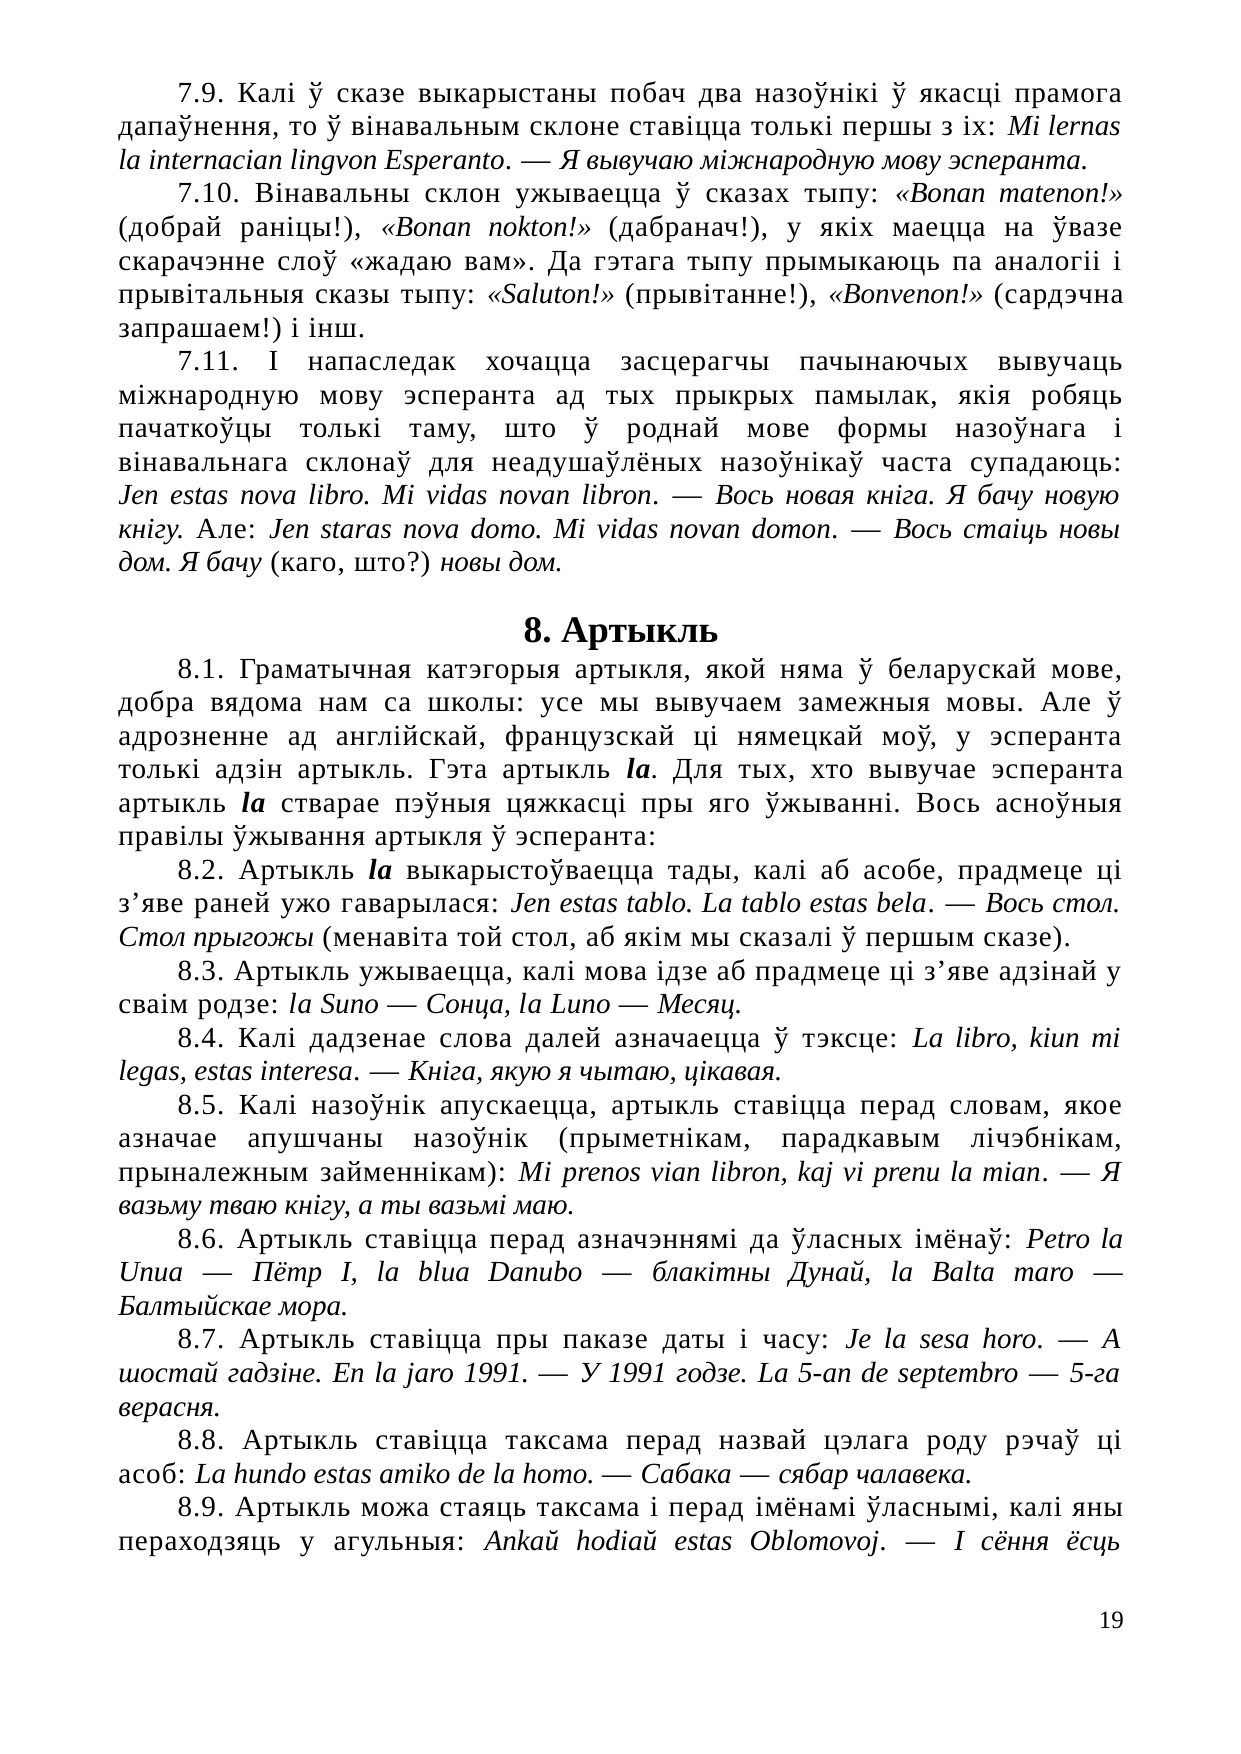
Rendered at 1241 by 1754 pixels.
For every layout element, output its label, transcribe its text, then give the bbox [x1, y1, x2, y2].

text 8.6. Артыкль ставіцца перад азначэннямі да ўласных імёнаў: Petro la Unua — Пётр I, la blua Danubo — блакітны Дунай, la Balta maro — Балтыйскае мора. [118, 1221, 1123, 1322]
text 7.9. Калі ў сказе выкарыстаны побач два назоўнікі ў якасці прамога дапаўнення, то ў вінавальным склоне ставіцца толькі першы з іх: Mi lernas la internacian lingvon Esperanto. — Я вывучаю міжнародную мову эсперанта. [118, 75, 1123, 176]
text 8.5. Калі назоўнік апускаецца, артыкль ставіцца перад словам, якое азначае апушчаны назоўнік (прыметнікам, парадкавым лічэбнікам, прыналежным займеннікам): Mi prenos vian libron, kaj vi prenu la mian. — Я вазьму тваю кнігу, а ты вазьмі маю. [118, 1087, 1123, 1221]
text 8.4. Калі дадзенае слова далей азначаецца ў тэксце: La libro, kiun mi legas, estas interesa. — Кніга, якую я чытаю, цікавая. [118, 1020, 1123, 1087]
text 8.2. Артыкль la выкарыстоўваецца тады, калі аб асобе, прадмеце ці з’яве раней ужо гаварылася: Jen estas tablo. La tablo estas bela. — Вось стол. Стол прыгожы (менавіта той стол, аб якім мы сказалі ў першым сказе). [118, 852, 1123, 953]
text 8.1. Граматычная катэгорыя артыкля, якой няма ў беларускай мове, добра вядома нам са школы: усе мы вывучаем замежныя мовы. Але ў адрозненне ад англійскай, французскай ці нямецкай моў, у эсперанта толькі адзін артыкль. Гэта артыкль la. Для тых, хто вывучае эсперанта артыкль la стварае пэўныя цяжкасці пры яго ўжыванні. Вось асноўныя правілы ўжывання артыкля ў эсперанта: [118, 651, 1123, 852]
text 7.11. І напаследак хочацца засцерагчы пачынаючых вывучаць міжнародную мову эсперанта ад тых прыкрых памылак, якія робяць пачаткоўцы толькі таму, што ў роднай мове формы назоўнага і вінавальнага склонаў для неадушаўлёных назоўнікаў часта супадаюць: Jen estas nova libro. Mi vidas novan libron. — Вось новая кніга. Я бачу новую кнігу. Але: Jen staras nova domo. Mi vidas novan domon. — Вось стаіць новы дом. Я бачу (каго, што?) новы дом. [118, 343, 1123, 578]
subtitle 8. Артыкль [118, 608, 1123, 651]
text 8.7. Артыкль ставіцца пры паказе даты і часу: Je la sesa horo. — А шостай гадзіне. En la jaro 1991. — У 1991 годзе. La 5-an de septembro — 5-га верасня. [118, 1322, 1123, 1422]
text 7.10. Вінавальны склон ужываецца ў сказах тыпу: «Bonan matenon!» (добрай раніцы!), «Bonan nokton!» (дабранач!), у якіх маецца на ўвазе скарачэнне слоў «жадаю вам». Да гэтага тыпу прымыкаюць па аналогіі і прывітальныя сказы тыпу: «Saluton!» (прывітанне!), «Bonvenon!» (сардэчна запрашаем!) і інш. [118, 176, 1123, 343]
text 8.8. Артыкль ставіцца таксама перад назвай цэлага роду рэчаў ці асоб: La hundo estas amiko de la homo. — Сабака — сябар чалавека. [118, 1422, 1123, 1489]
text 8.3. Артыкль ужываецца, калі мова ідзе аб прадмеце ці з’яве адзінай у сваім родзе: la Suno — Сонца, la Luno — Месяц. [118, 953, 1123, 1020]
text 8.9. Артыкль можа стаяць таксама і перад імёнамі ўласнымі, калі яны пераходзяць у агульныя: Ankaŭ hodiaŭ estas Oblomovoj. — І сёння ёсць [118, 1489, 1123, 1556]
